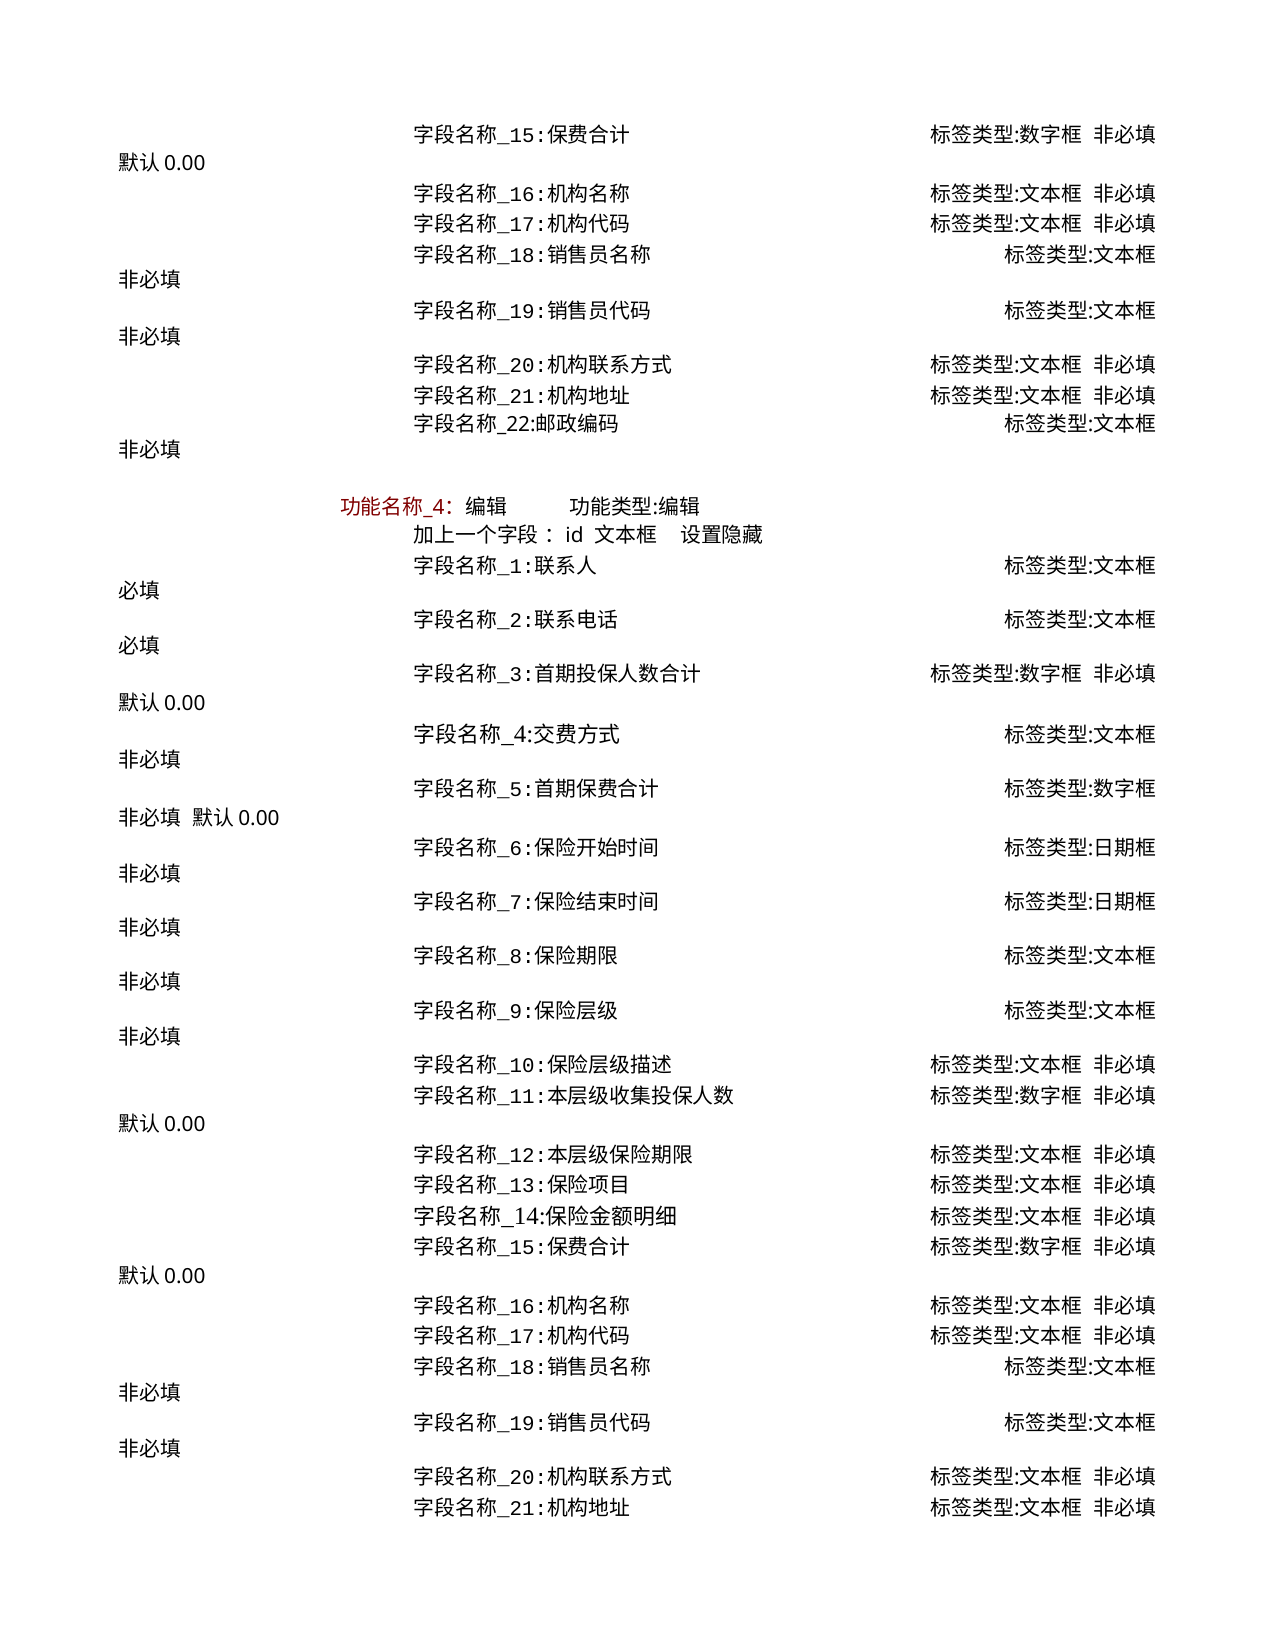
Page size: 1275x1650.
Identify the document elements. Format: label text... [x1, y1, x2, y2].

text 字段名称_11:本层级收集投保人数 标签类型:数字框 非必填 默认0.00 [118, 1079, 1157, 1138]
text 字段名称_20:机构联系方式 标签类型:文本框 非必填 [118, 1461, 1157, 1491]
text 字段名称_4:交费方式 标签类型:文本框 非必填 [118, 717, 1157, 772]
text 字段名称_2:联系电话 标签类型:文本框 必填 [118, 603, 1157, 658]
text 功能名称_4：编辑 功能类型:编辑 [118, 490, 1157, 521]
text 字段名称_17:机构代码 标签类型:文本框 非必填 [118, 1319, 1157, 1350]
text 字段名称_15:保费合计 标签类型:数字框 非必填 默认0.00 [118, 118, 1157, 177]
text 字段名称_18:销售员名称 标签类型:文本框 非必填 [118, 1350, 1157, 1406]
text 字段名称_21:机构地址 标签类型:文本框 非必填 [118, 1491, 1157, 1521]
text 字段名称_13:保险项目 标签类型:文本框 非必填 [118, 1168, 1157, 1199]
text 字段名称_17:机构代码 标签类型:文本框 非必填 [118, 207, 1157, 238]
text 字段名称_21:机构地址 标签类型:文本框 非必填 [118, 379, 1157, 409]
text 字段名称_6:保险开始时间 标签类型:日期框 非必填 [118, 831, 1157, 885]
text 字段名称_5:首期保费合计 标签类型:数字框 非必填 默认0.00 [118, 772, 1157, 831]
text 字段名称_22:邮政编码 标签类型:文本框 非必填 [118, 409, 1157, 462]
text 字段名称_15:保费合计 标签类型:数字框 非必填 默认0.00 [118, 1230, 1157, 1289]
text 字段名称_12:本层级保险期限 标签类型:文本框 非必填 [118, 1138, 1157, 1168]
text 字段名称_19:销售员代码 标签类型:文本框 非必填 [118, 294, 1157, 348]
text 字段名称_16:机构名称 标签类型:文本框 非必填 [118, 1289, 1157, 1319]
text 字段名称_3:首期投保人数合计 标签类型:数字框 非必填 默认0.00 [118, 658, 1157, 717]
text 字段名称_9:保险层级 标签类型:文本框 非必填 [118, 994, 1157, 1048]
text 字段名称_19:销售员代码 标签类型:文本框 非必填 [118, 1406, 1157, 1461]
text 字段名称_10:保险层级描述 标签类型:文本框 非必填 [118, 1048, 1157, 1079]
text 字段名称_18:销售员名称 标签类型:文本框 非必填 [118, 238, 1157, 294]
text 字段名称_1:联系人 标签类型:文本框 必填 [118, 549, 1157, 603]
text 字段名称_8:保险期限 标签类型:文本框 非必填 [118, 940, 1157, 994]
text 字段名称_14:保险金额明细 标签类型:文本框 非必填 [118, 1199, 1157, 1230]
text 字段名称_20:机构联系方式 标签类型:文本框 非必填 [118, 348, 1157, 379]
text 字段名称_16:机构名称 标签类型:文本框 非必填 [118, 177, 1157, 207]
text 加上一个字段 ：id 文本框 设置隐藏 [118, 521, 1157, 549]
text 字段名称_7:保险结束时间 标签类型:日期框 非必填 [118, 885, 1157, 940]
